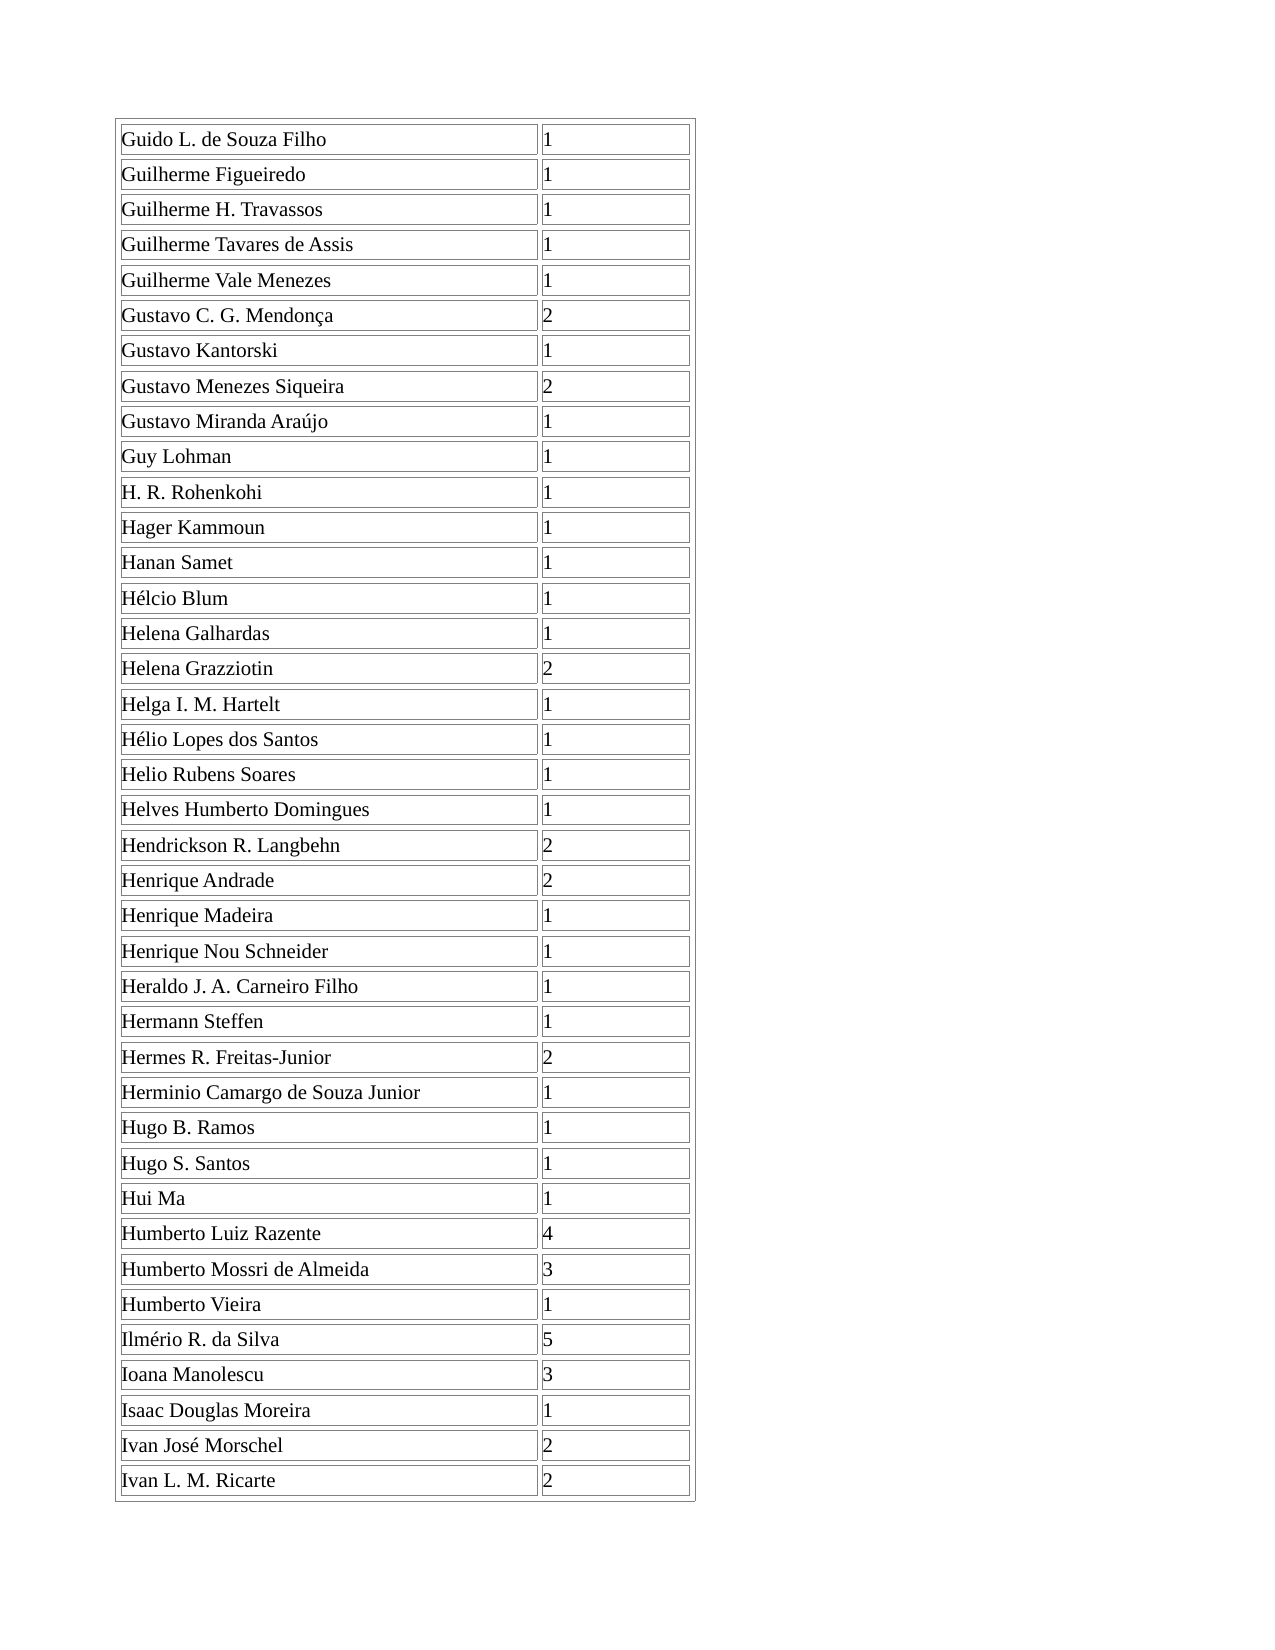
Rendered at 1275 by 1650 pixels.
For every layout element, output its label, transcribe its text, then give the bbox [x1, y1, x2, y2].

table_cell 1 [539, 683, 692, 718]
table_cell Helio Rubens Soares [118, 754, 539, 789]
table_cell 1 [539, 507, 692, 542]
table_cell Hélcio Blum [118, 577, 539, 612]
table_cell 1 [539, 895, 692, 930]
table_cell Guido L. de Souza Filho [118, 119, 539, 153]
table_cell 1 [539, 1072, 692, 1107]
table_cell 1 [539, 154, 692, 189]
table_cell 1 [539, 1178, 692, 1213]
table_cell 1 [539, 436, 692, 471]
table_cell 1 [539, 1389, 692, 1425]
table_cell Helena Galhardas [118, 613, 539, 648]
table_cell 4 [539, 1213, 692, 1248]
table_cell Humberto Vieira [118, 1284, 539, 1319]
table_cell 3 [539, 1248, 692, 1283]
table_cell Hugo B. Ramos [118, 1107, 539, 1142]
table_cell 2 [539, 295, 692, 330]
table_cell Ioana Manolescu [118, 1354, 539, 1389]
table_cell 1 [539, 577, 692, 612]
table_cell 1 [539, 542, 692, 577]
table_cell 2 [539, 1425, 692, 1460]
table_cell 2 [539, 1036, 692, 1072]
table_cell 1 [539, 330, 692, 365]
table_cell Hendrickson R. Langbehn [118, 824, 539, 860]
table_cell 1 [539, 719, 692, 754]
table_cell 1 [539, 1001, 692, 1036]
table_cell 1 [539, 119, 692, 153]
table_cell Hugo S. Santos [118, 1142, 539, 1177]
table_cell Helena Grazziotin [118, 648, 539, 683]
table_cell 1 [539, 1284, 692, 1319]
table_cell Gustavo Miranda Araújo [118, 401, 539, 436]
table_cell 1 [539, 471, 692, 507]
table_cell Ilmério R. da Silva [118, 1319, 539, 1354]
table_cell 1 [539, 613, 692, 648]
table_cell 5 [539, 1319, 692, 1354]
table_cell Heraldo J. A. Carneiro Filho [118, 966, 539, 1001]
table_cell Gustavo Kantorski [118, 330, 539, 365]
table_cell 2 [539, 648, 692, 683]
table_cell 1 [539, 930, 692, 966]
table_cell 1 [539, 1107, 692, 1142]
table_cell 2 [539, 1460, 692, 1495]
table_cell 1 [539, 224, 692, 259]
table_cell Guy Lohman [118, 436, 539, 471]
table_cell Helves Humberto Domingues [118, 789, 539, 824]
table_cell Humberto Luiz Razente [118, 1213, 539, 1248]
table_cell Hermann Steffen [118, 1001, 539, 1036]
table_cell Hermes R. Freitas-Junior [118, 1036, 539, 1072]
table_cell Humberto Mossri de Almeida [118, 1248, 539, 1283]
table_cell Herminio Camargo de Souza Junior [118, 1072, 539, 1107]
table_cell Ivan José Morschel [118, 1425, 539, 1460]
table_cell 2 [539, 365, 692, 401]
table_cell Henrique Nou Schneider [118, 930, 539, 966]
table_cell Guilherme Figueiredo [118, 154, 539, 189]
table_cell 1 [539, 754, 692, 789]
table_cell 1 [539, 966, 692, 1001]
table_cell Henrique Andrade [118, 860, 539, 895]
table_cell Isaac Douglas Moreira [118, 1389, 539, 1425]
table_cell 3 [539, 1354, 692, 1389]
table_cell 1 [539, 1142, 692, 1177]
table_cell Henrique Madeira [118, 895, 539, 930]
table_cell H. R. Rohenkohi [118, 471, 539, 507]
table_cell 1 [539, 189, 692, 224]
table_cell 2 [539, 860, 692, 895]
table_cell Hui Ma [118, 1178, 539, 1213]
table_cell Helga I. M. Hartelt [118, 683, 539, 718]
table_cell Hanan Samet [118, 542, 539, 577]
table_cell Gustavo C. G. Mendonça [118, 295, 539, 330]
table_cell 1 [539, 401, 692, 436]
table_cell 2 [539, 824, 692, 860]
table_cell Hélio Lopes dos Santos [118, 719, 539, 754]
table_cell Guilherme Vale Menezes [118, 259, 539, 295]
table_cell Gustavo Menezes Siqueira [118, 365, 539, 401]
table_cell 1 [539, 259, 692, 295]
table_cell 1 [539, 789, 692, 824]
table_cell Guilherme Tavares de Assis [118, 224, 539, 259]
table_cell Guilherme H. Travassos [118, 189, 539, 224]
table_cell Ivan L. M. Ricarte [118, 1460, 539, 1495]
table_cell Hager Kammoun [118, 507, 539, 542]
